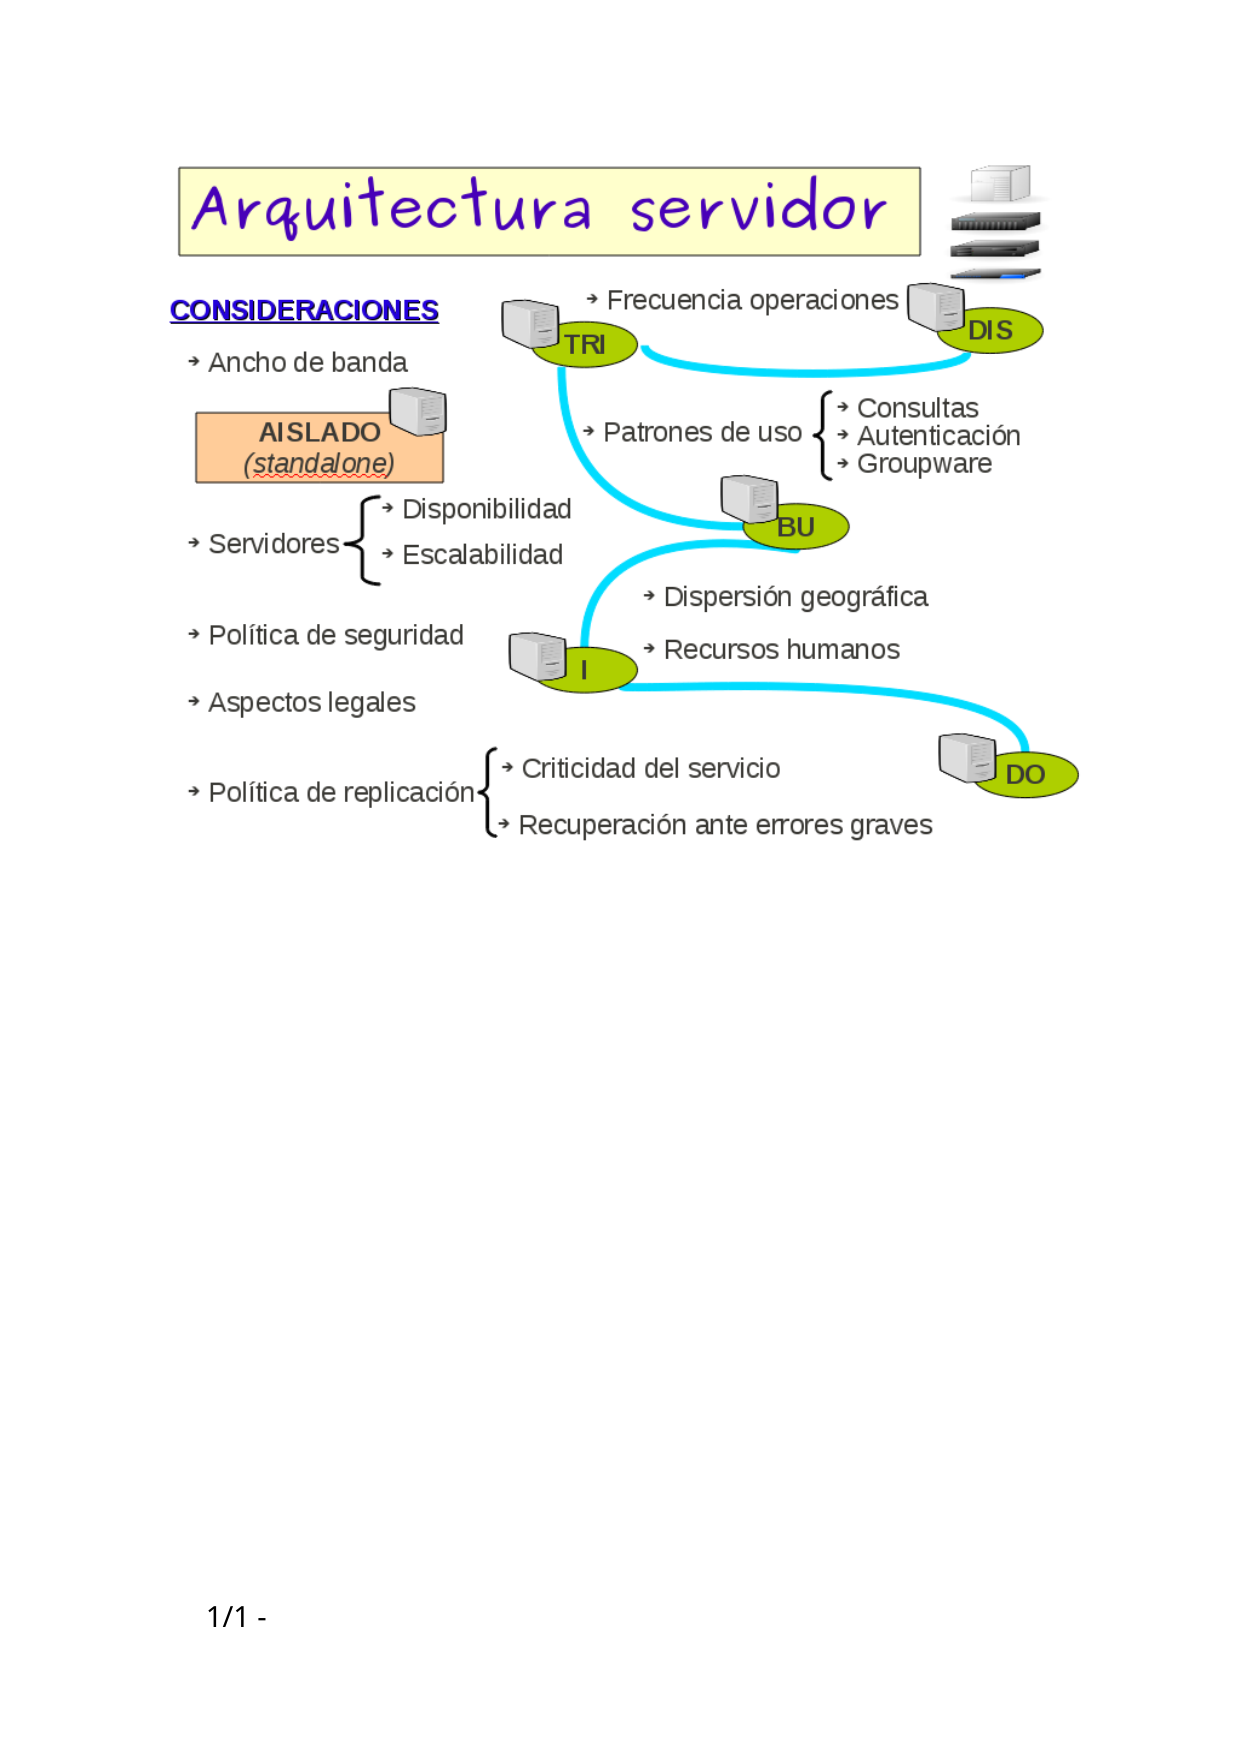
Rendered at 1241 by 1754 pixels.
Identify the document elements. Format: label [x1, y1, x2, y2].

picture [126, 133, 1114, 868]
